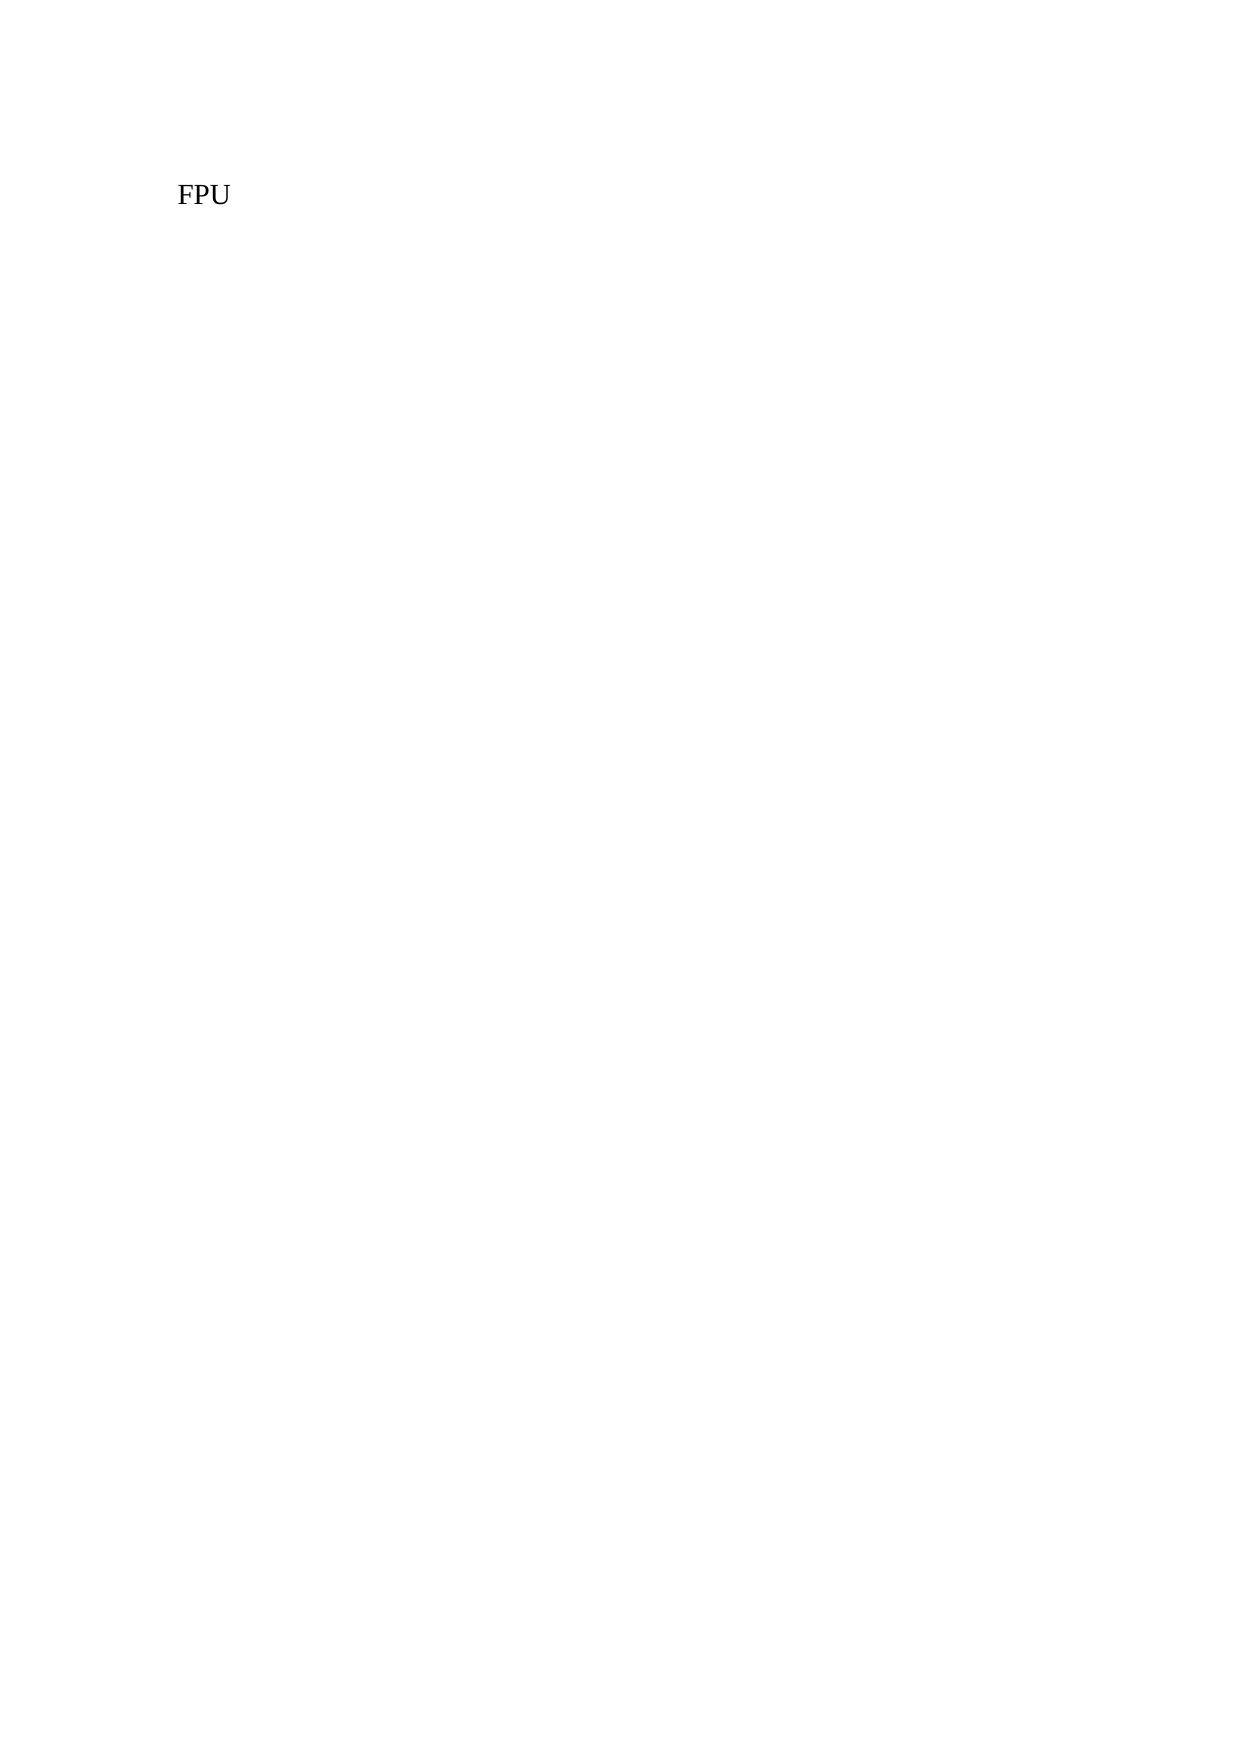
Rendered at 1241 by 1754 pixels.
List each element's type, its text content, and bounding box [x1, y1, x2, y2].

text FPU [177, 177, 1152, 211]
